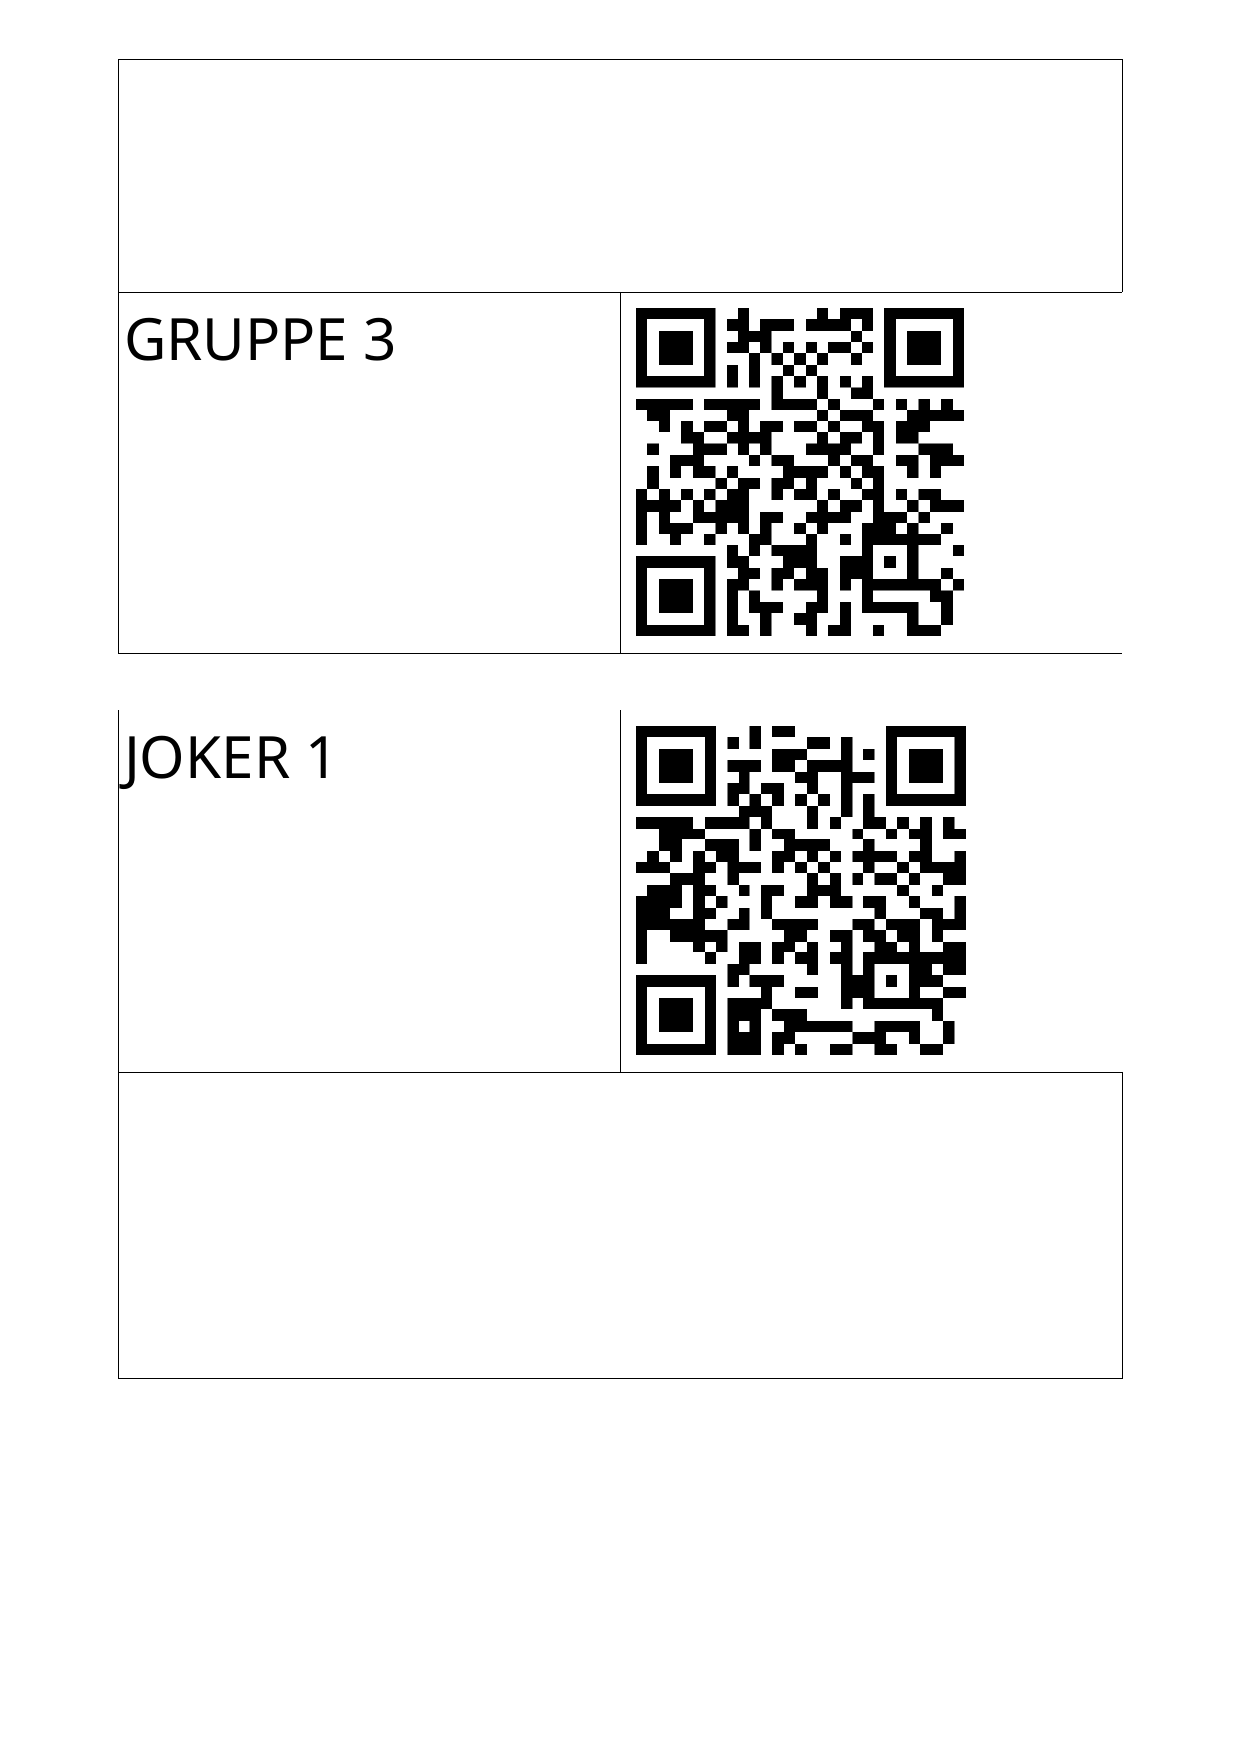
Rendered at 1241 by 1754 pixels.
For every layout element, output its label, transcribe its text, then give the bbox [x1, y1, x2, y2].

table_header JOKER 1 [119, 710, 620, 1072]
picture [625, 715, 977, 1066]
table_cell [119, 60, 1122, 292]
table_header [621, 710, 1122, 1072]
table_cell [119, 1073, 1122, 1378]
table_cell GRUPPE 3 [119, 293, 620, 652]
picture [625, 297, 975, 647]
table_cell [621, 293, 1122, 652]
